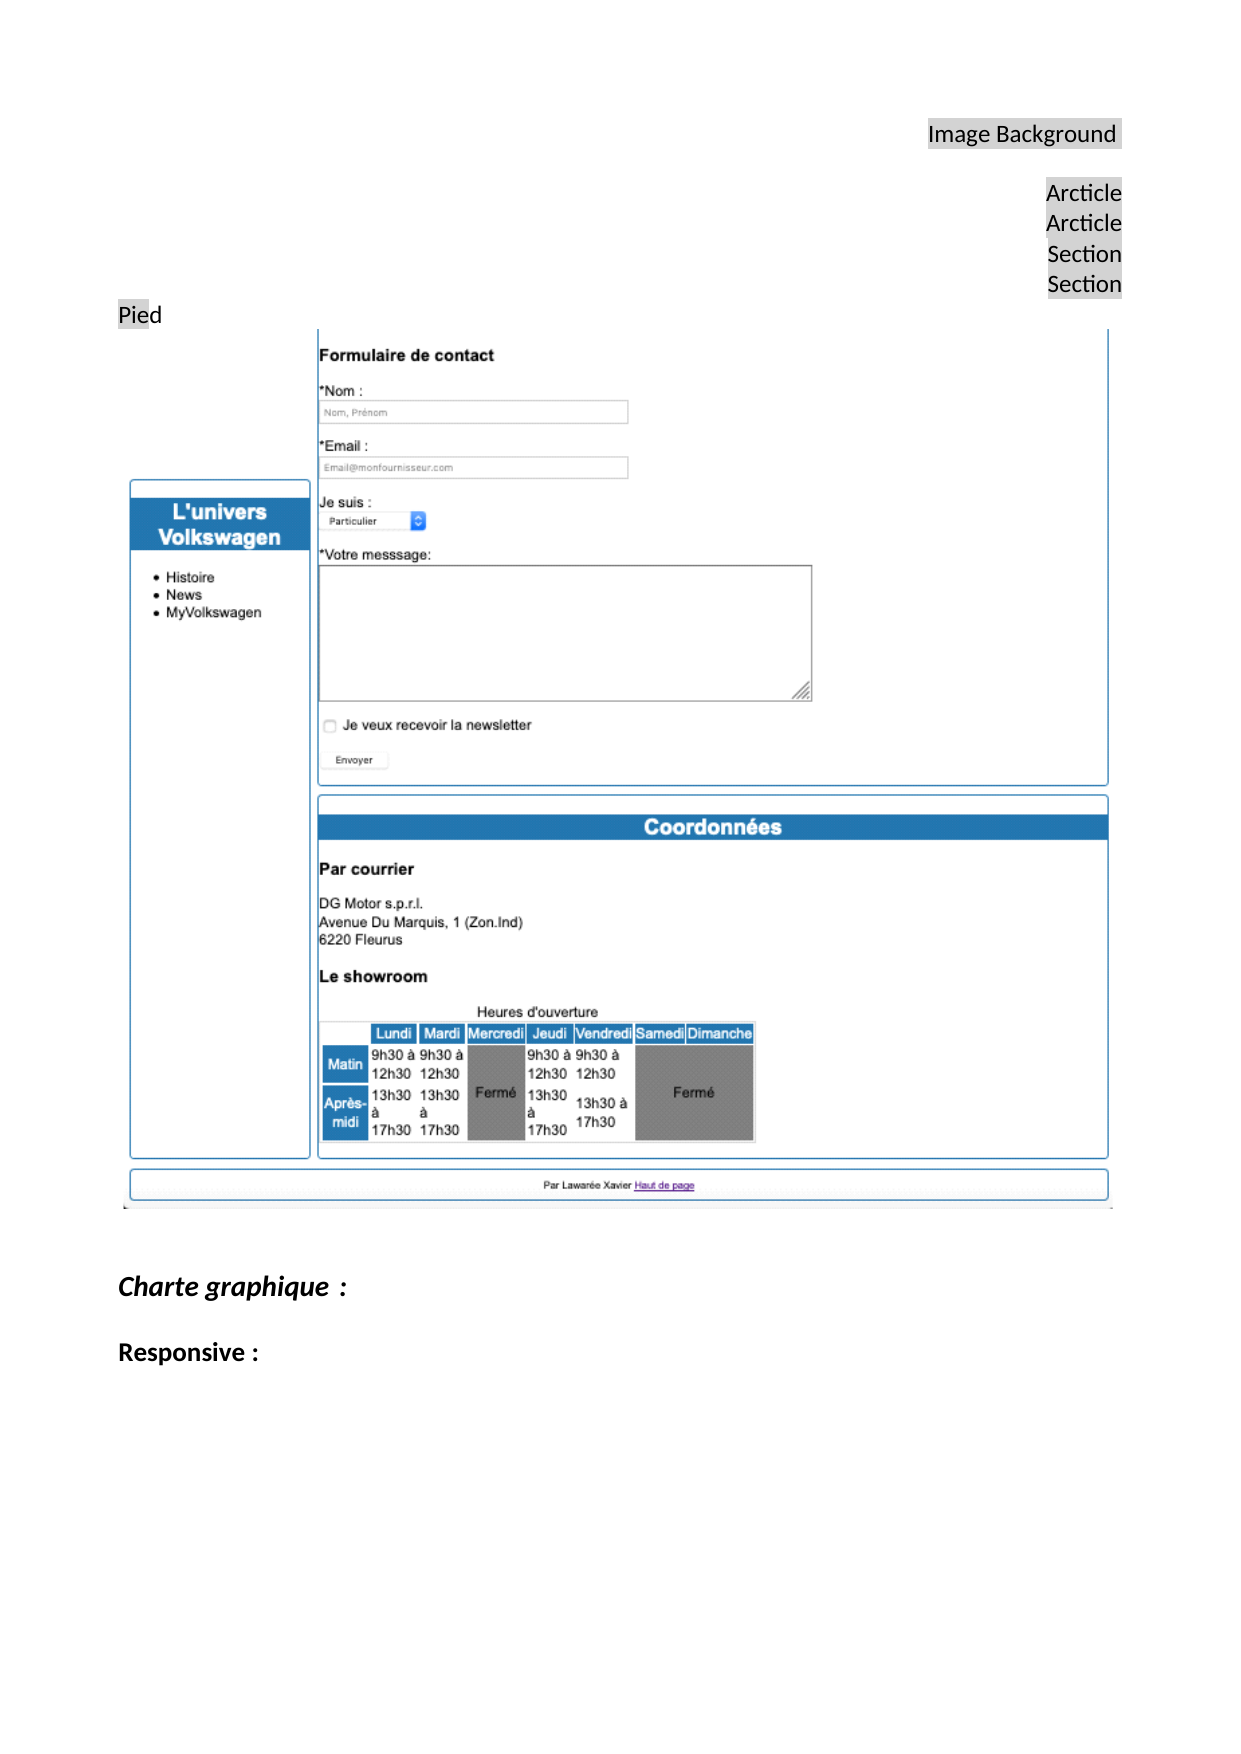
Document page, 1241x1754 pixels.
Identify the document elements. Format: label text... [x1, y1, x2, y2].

text Arcticle [118, 207, 1122, 238]
text Arcticle [118, 177, 1122, 207]
text Image Background [118, 118, 1122, 149]
text Section [118, 268, 1122, 299]
text Responsive : [118, 1335, 1122, 1368]
text Charte graphique : [118, 1268, 1122, 1304]
text Section [118, 238, 1122, 268]
text Pied [118, 299, 1122, 329]
